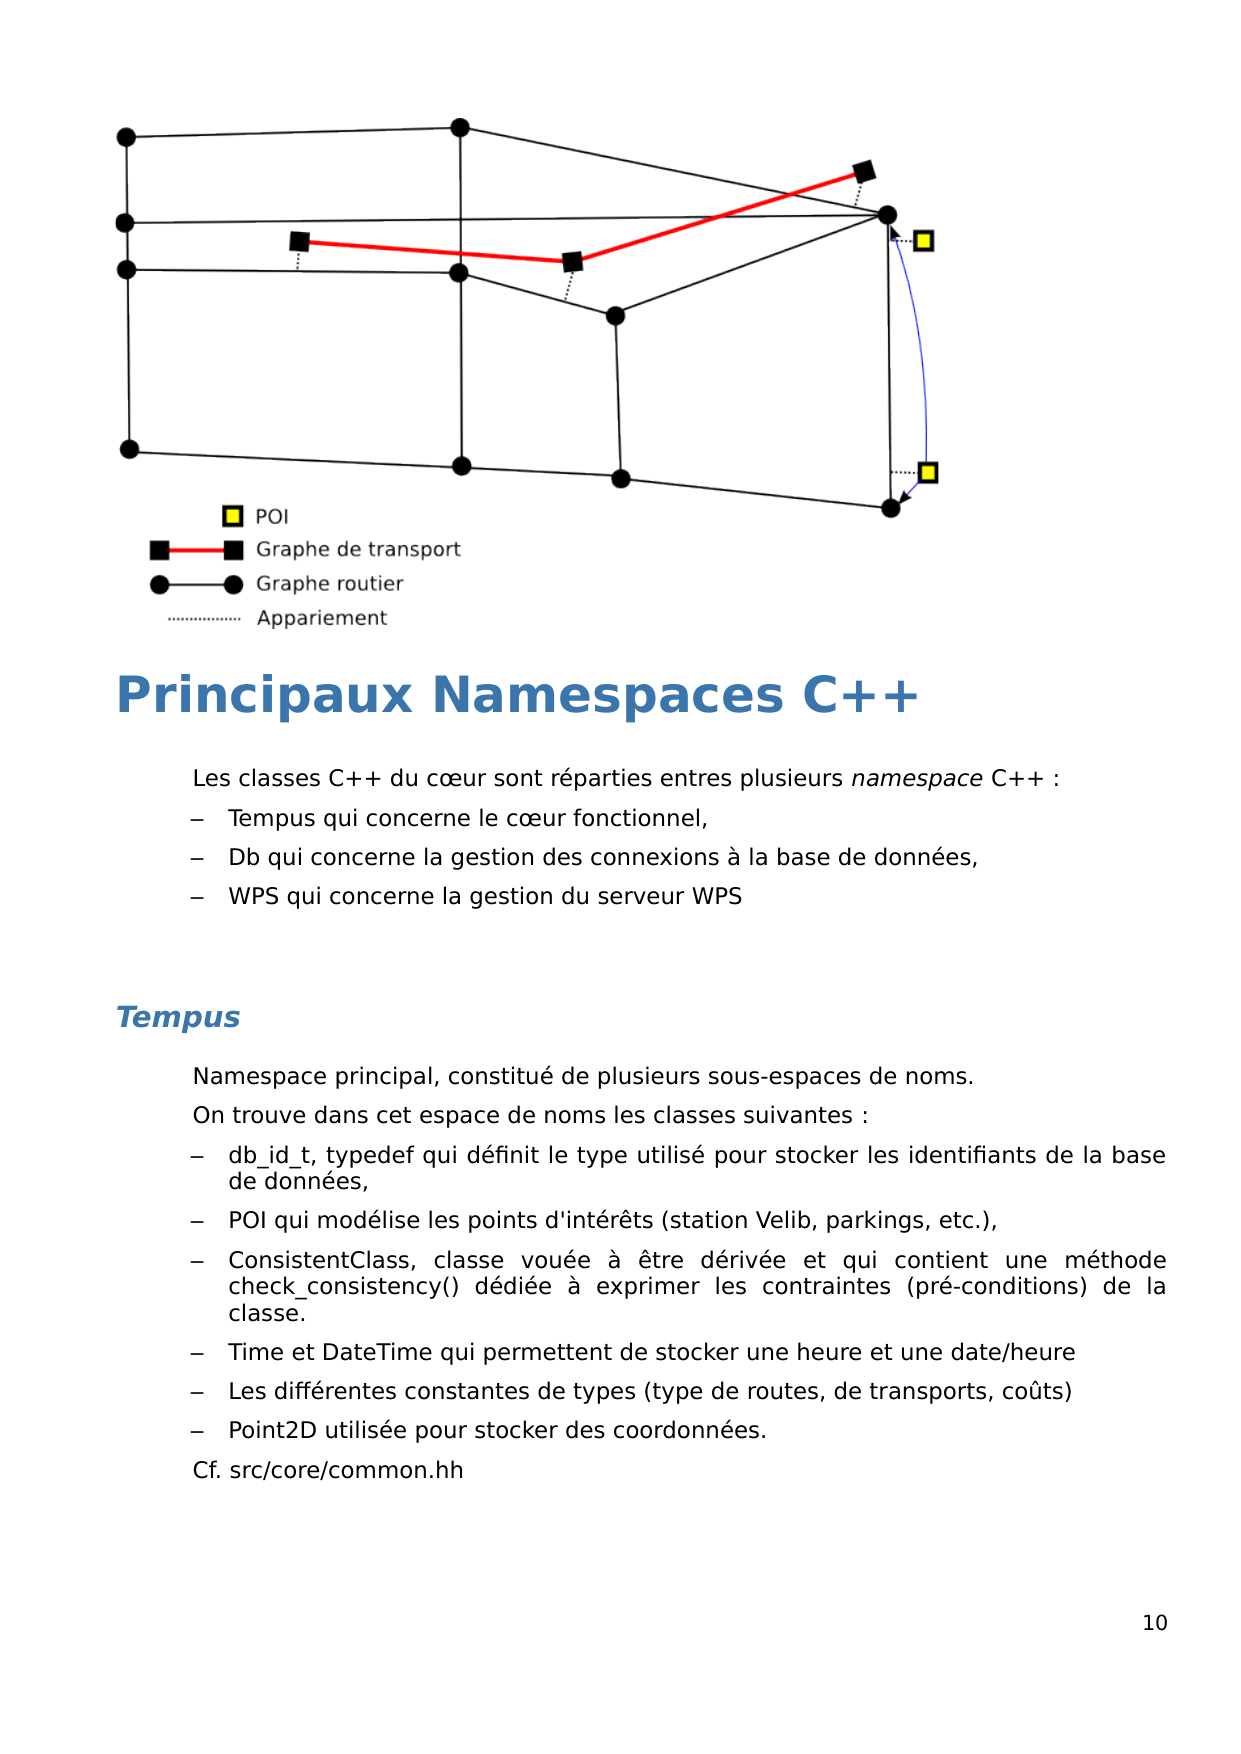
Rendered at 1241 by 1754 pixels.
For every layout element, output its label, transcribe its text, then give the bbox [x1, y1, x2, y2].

list Time et DateTime qui permettent de stocker une heure et une date/heure [191, 1339, 1168, 1366]
list POI qui modélise les points d'intérêts (station Velib, parkings, etc.), [191, 1208, 1168, 1234]
picture [115, 118, 939, 629]
text Namespace principal, constitué de plusieurs sous-espaces de noms. [192, 1063, 1168, 1090]
subtitle Tempus [116, 1000, 1168, 1034]
text Les classes C++ du cœur sont réparties entres plusieurs namespace C++ : [192, 766, 1168, 792]
list db_id_t, typedef qui définit le type utilisé pour stocker les identifiants de la base de données, [191, 1142, 1168, 1195]
list ConsistentClass, classe vouée à être dérivée et qui contient une méthode check_consistency() dédiée à exprimer les contraintes (pré-conditions) de la classe. [191, 1247, 1168, 1327]
list Point2D utilisée pour stocker des coordonnées. [191, 1418, 1168, 1444]
text Cf. src/core/common.hh [192, 1457, 1168, 1483]
text On trouve dans cet espace de noms les classes suivantes : [192, 1103, 1168, 1129]
list Tempus qui concerne le cœur fonctionnel, [191, 805, 1168, 831]
list Les différentes constantes de types (type de routes, de transports, coûts) [191, 1378, 1168, 1405]
subtitle Principaux Namespaces C++ [116, 666, 1168, 724]
list WPS qui concerne la gestion du serveur WPS [191, 883, 1168, 910]
list Db qui concerne la gestion des connexions à la base de données, [191, 844, 1168, 871]
